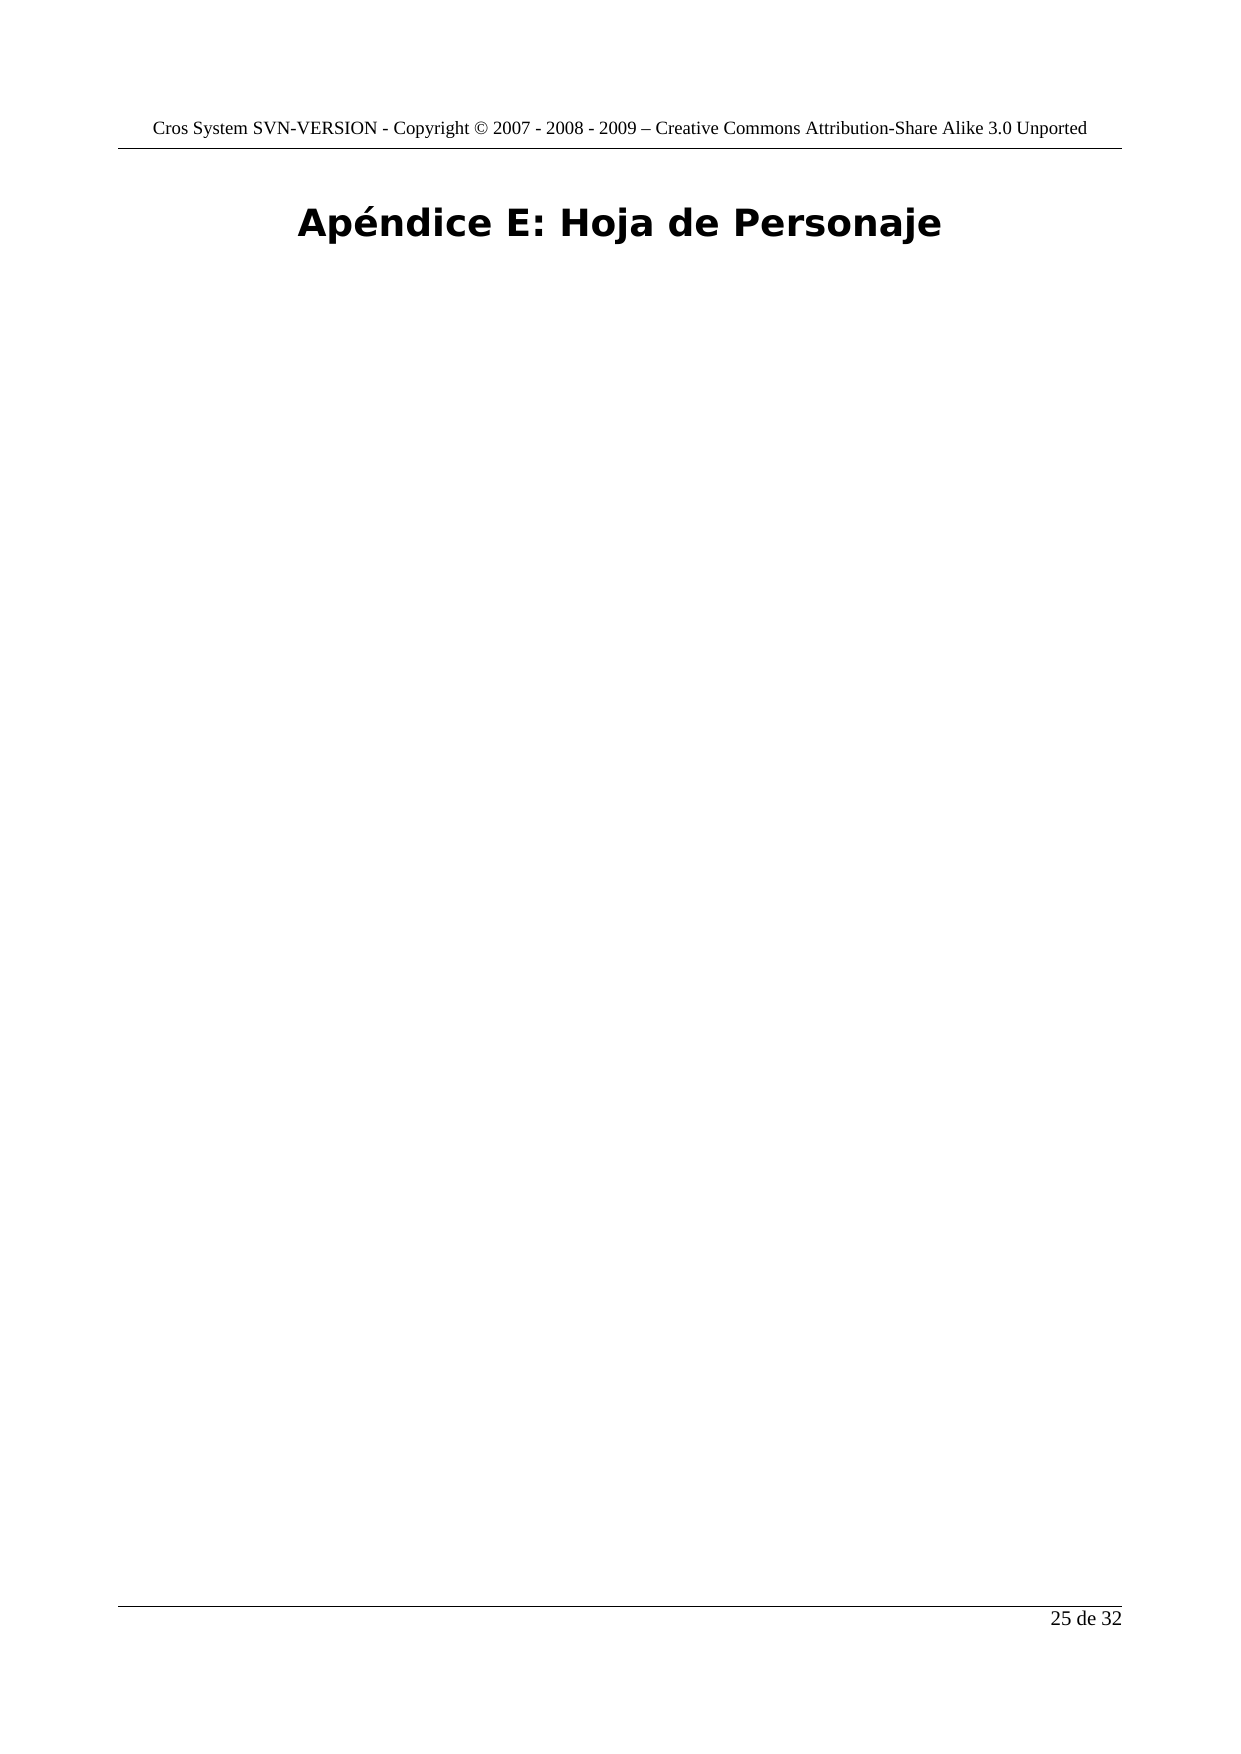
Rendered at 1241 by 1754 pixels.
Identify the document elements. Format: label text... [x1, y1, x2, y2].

subtitle Apéndice E: Hoja de Personaje [118, 202, 1122, 246]
